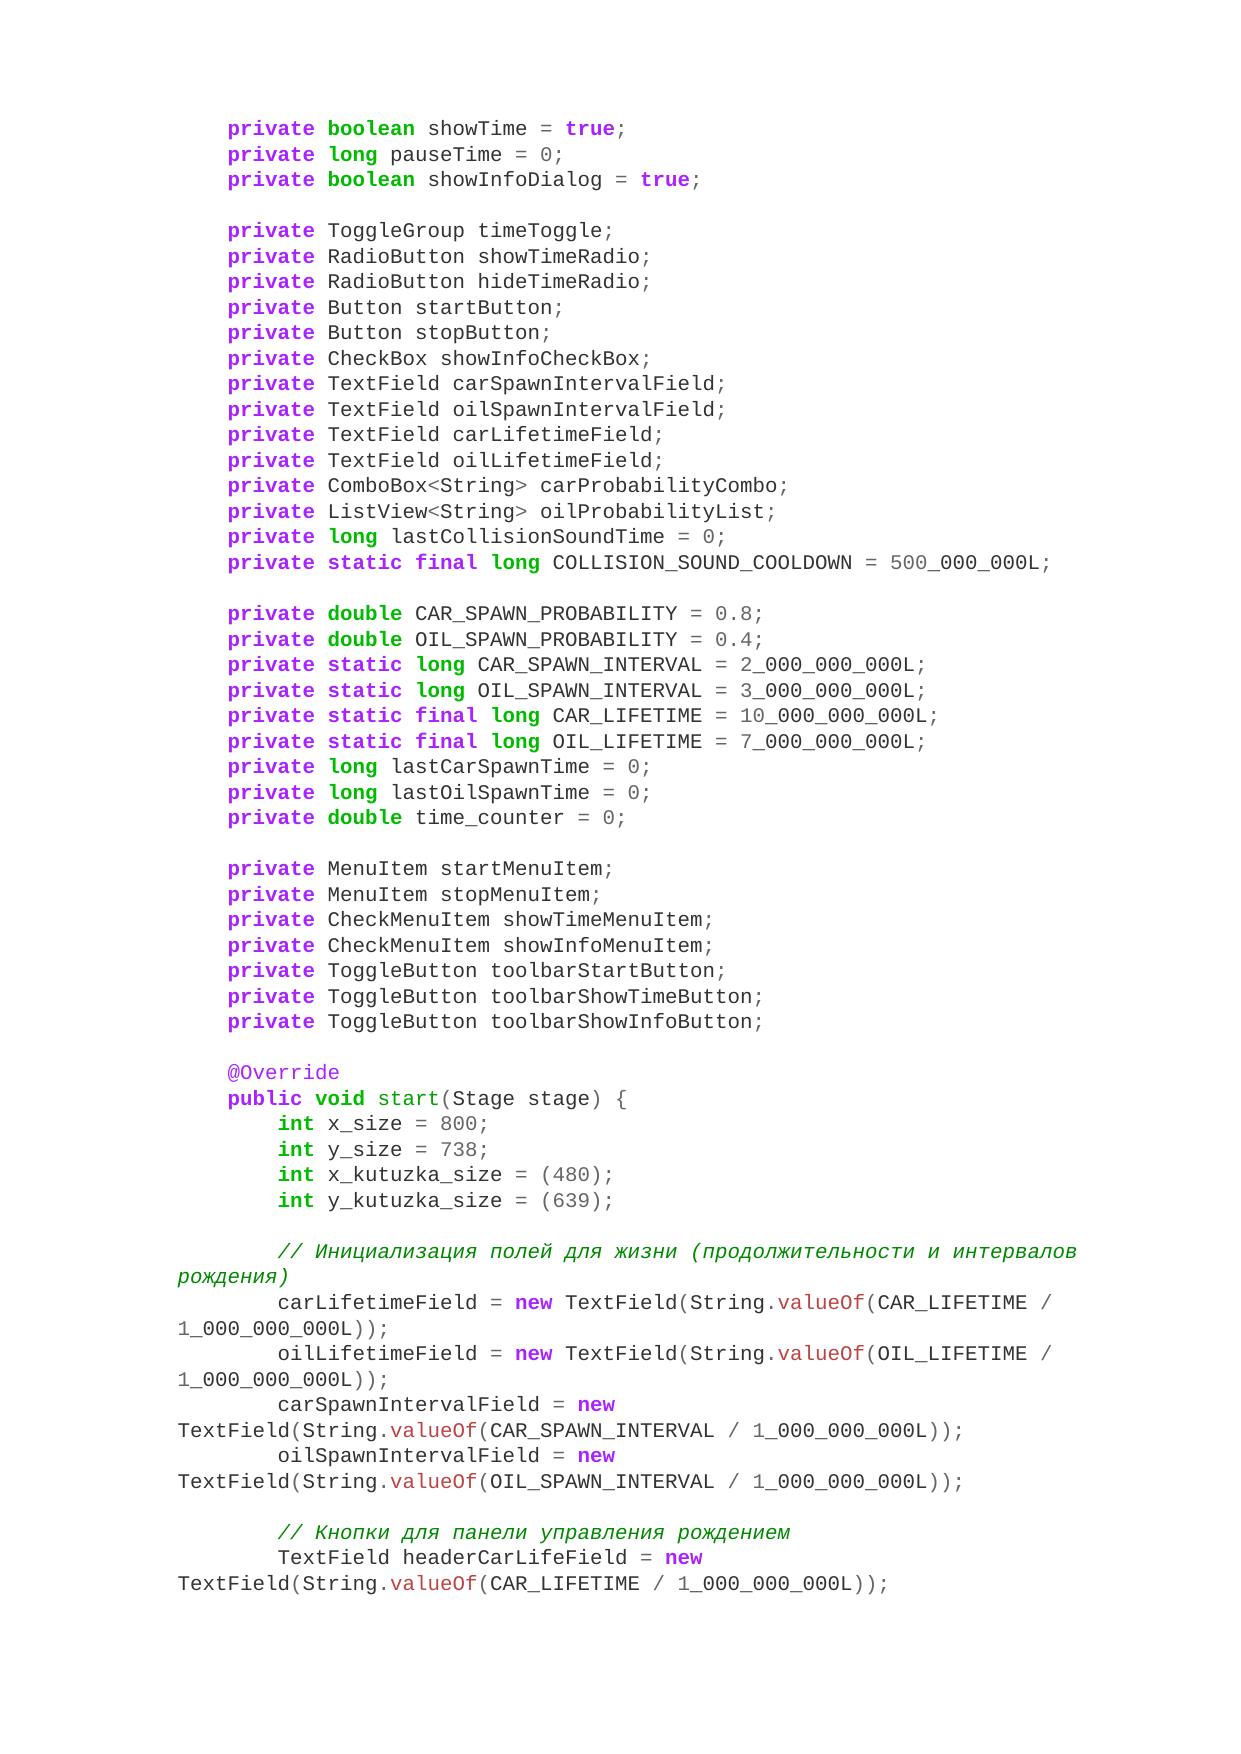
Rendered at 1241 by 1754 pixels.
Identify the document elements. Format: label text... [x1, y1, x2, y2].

text private ComboBox<String> carProbabilityCombo; [177, 475, 1152, 499]
text private ListView<String> oilProbabilityList; [177, 501, 1152, 524]
text private ToggleButton toolbarStartButton; [177, 960, 1152, 984]
text oilSpawnIntervalField = new TextField(String.valueOf(OIL_SPAWN_INTERVAL / 1_000_000_000L)); [177, 1445, 1152, 1494]
text TextField headerCarLifeField = new TextField(String.valueOf(CAR_LIFETIME / 1_000_000_000L)); [177, 1547, 1152, 1596]
text int y_size = 738; [177, 1139, 1152, 1163]
text int x_kutuzka_size = (480); [177, 1164, 1152, 1188]
text private Button startButton; [177, 297, 1152, 320]
text private static long OIL_SPAWN_INTERVAL = 3_000_000_000L; [177, 679, 1152, 703]
text // Кнопки для панели управления рождением [177, 1522, 1152, 1545]
text int y_kutuzka_size = (639); [177, 1190, 1152, 1214]
text private long pauseTime = 0; [177, 144, 1152, 167]
text public void start(Stage stage) { [177, 1088, 1152, 1112]
text private ToggleButton toolbarShowTimeButton; [177, 986, 1152, 1009]
text private boolean showInfoDialog = true; [177, 169, 1152, 193]
text @Override [177, 1062, 1152, 1086]
text // Инициализация полей для жизни (продолжительности и интервалов рождения) [177, 1241, 1152, 1290]
text oilLifetimeField = new TextField(String.valueOf(OIL_LIFETIME / 1_000_000_000L)); [177, 1343, 1152, 1392]
text int x_size = 800; [177, 1113, 1152, 1137]
text private ToggleButton toolbarShowInfoButton; [177, 1011, 1152, 1035]
text private static final long OIL_LIFETIME = 7_000_000_000L; [177, 731, 1152, 754]
text private MenuItem startMenuItem; [177, 858, 1152, 882]
text private long lastOilSpawnTime = 0; [177, 782, 1152, 805]
text private long lastCollisionSoundTime = 0; [177, 526, 1152, 550]
text private RadioButton hideTimeRadio; [177, 271, 1152, 295]
text private CheckBox showInfoCheckBox; [177, 348, 1152, 371]
text private double CAR_SPAWN_PROBABILITY = 0.8; [177, 603, 1152, 627]
text private ToggleGroup timeToggle; [177, 220, 1152, 244]
text private RadioButton showTimeRadio; [177, 246, 1152, 269]
text private CheckMenuItem showTimeMenuItem; [177, 909, 1152, 933]
text private TextField carLifetimeField; [177, 424, 1152, 448]
text private TextField oilSpawnIntervalField; [177, 399, 1152, 422]
text carSpawnIntervalField = new TextField(String.valueOf(CAR_SPAWN_INTERVAL / 1_000_000_000L)); [177, 1394, 1152, 1443]
text private MenuItem stopMenuItem; [177, 884, 1152, 907]
text carLifetimeField = new TextField(String.valueOf(CAR_LIFETIME / 1_000_000_000L)); [177, 1292, 1152, 1341]
text private boolean showTime = true; [177, 118, 1152, 142]
text private Button stopButton; [177, 322, 1152, 346]
text private double OIL_SPAWN_PROBABILITY = 0.4; [177, 628, 1152, 652]
text private static final long COLLISION_SOUND_COOLDOWN = 500_000_000L; [177, 552, 1152, 576]
text private long lastCarSpawnTime = 0; [177, 756, 1152, 780]
text private static final long CAR_LIFETIME = 10_000_000_000L; [177, 705, 1152, 729]
text private TextField oilLifetimeField; [177, 450, 1152, 473]
text private static long CAR_SPAWN_INTERVAL = 2_000_000_000L; [177, 654, 1152, 678]
text private CheckMenuItem showInfoMenuItem; [177, 935, 1152, 958]
text private TextField carSpawnIntervalField; [177, 373, 1152, 397]
text private double time_counter = 0; [177, 807, 1152, 831]
